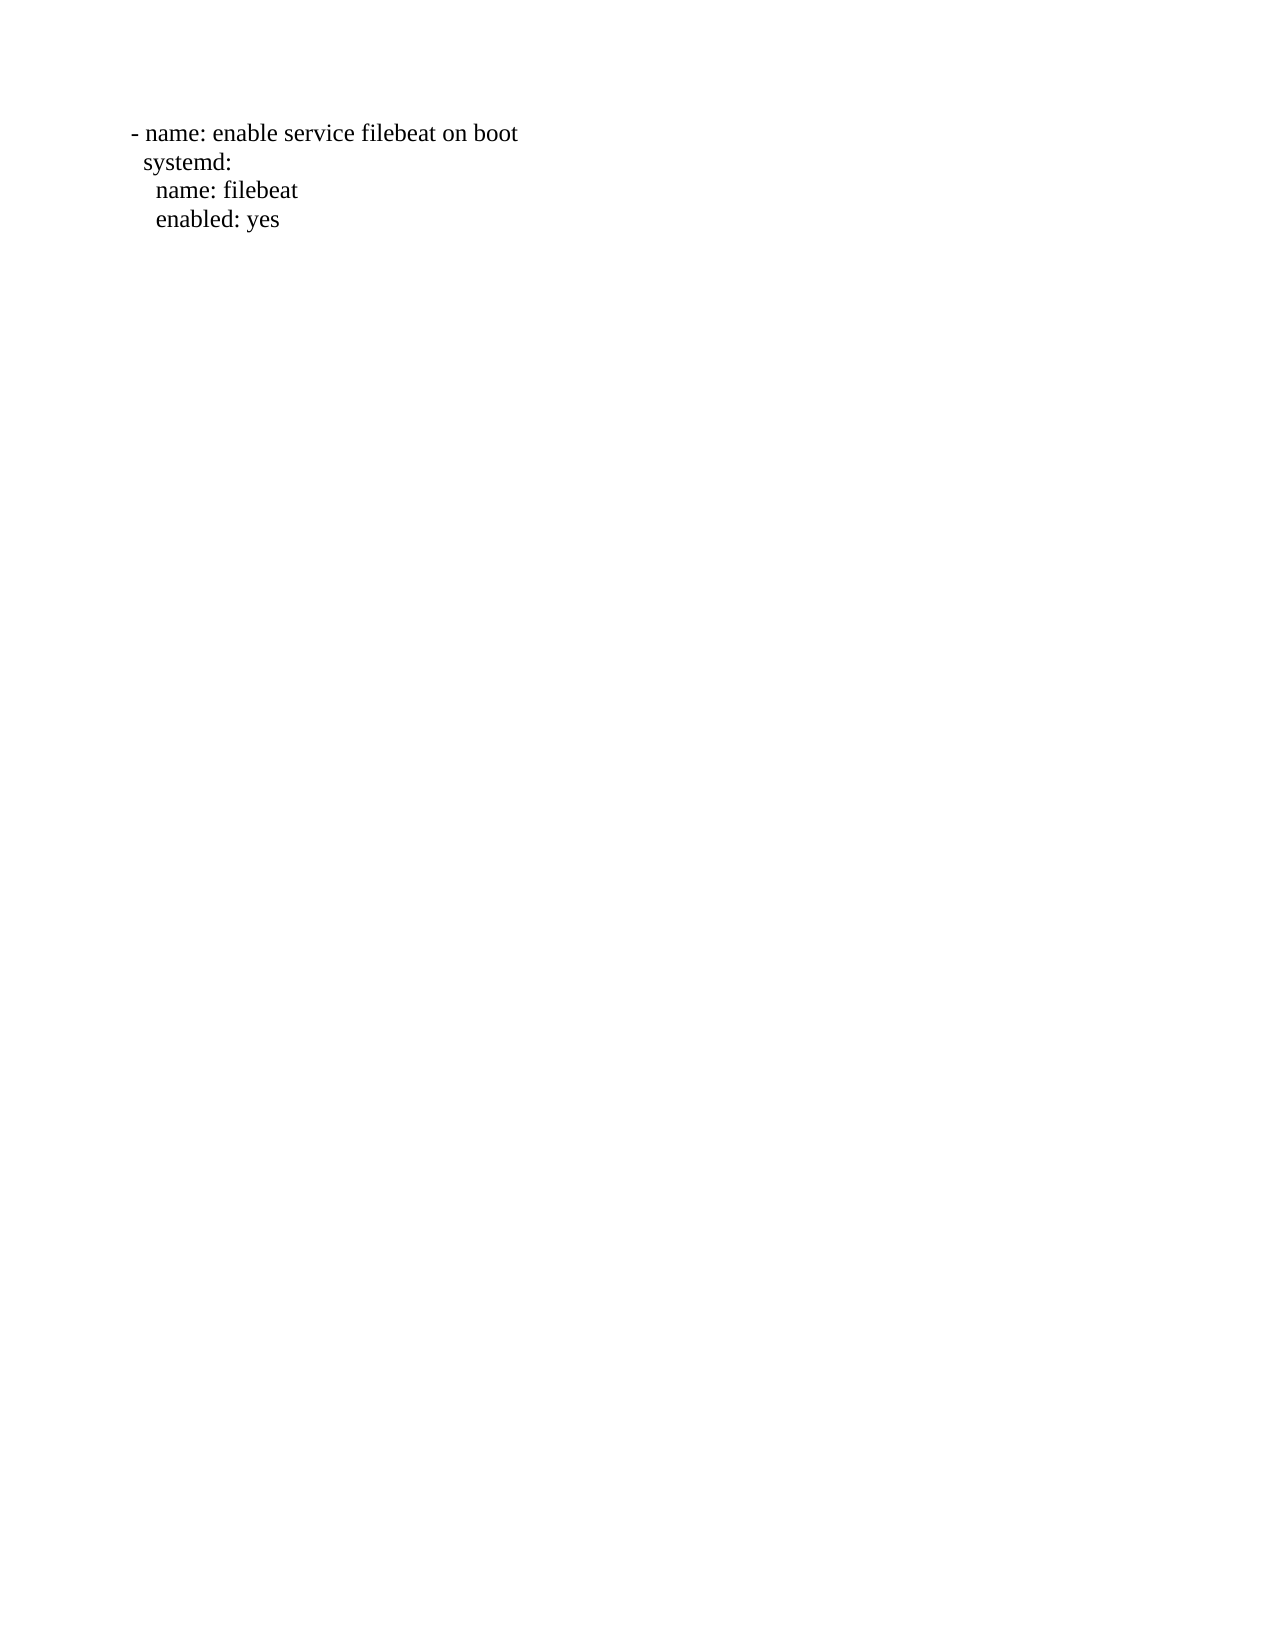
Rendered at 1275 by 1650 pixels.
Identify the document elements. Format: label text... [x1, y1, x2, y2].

text name: filebeat [118, 176, 1157, 204]
text systemd: [118, 147, 1157, 176]
text enabled: yes [118, 204, 1157, 233]
text - name: enable service filebeat on boot [118, 118, 1157, 147]
